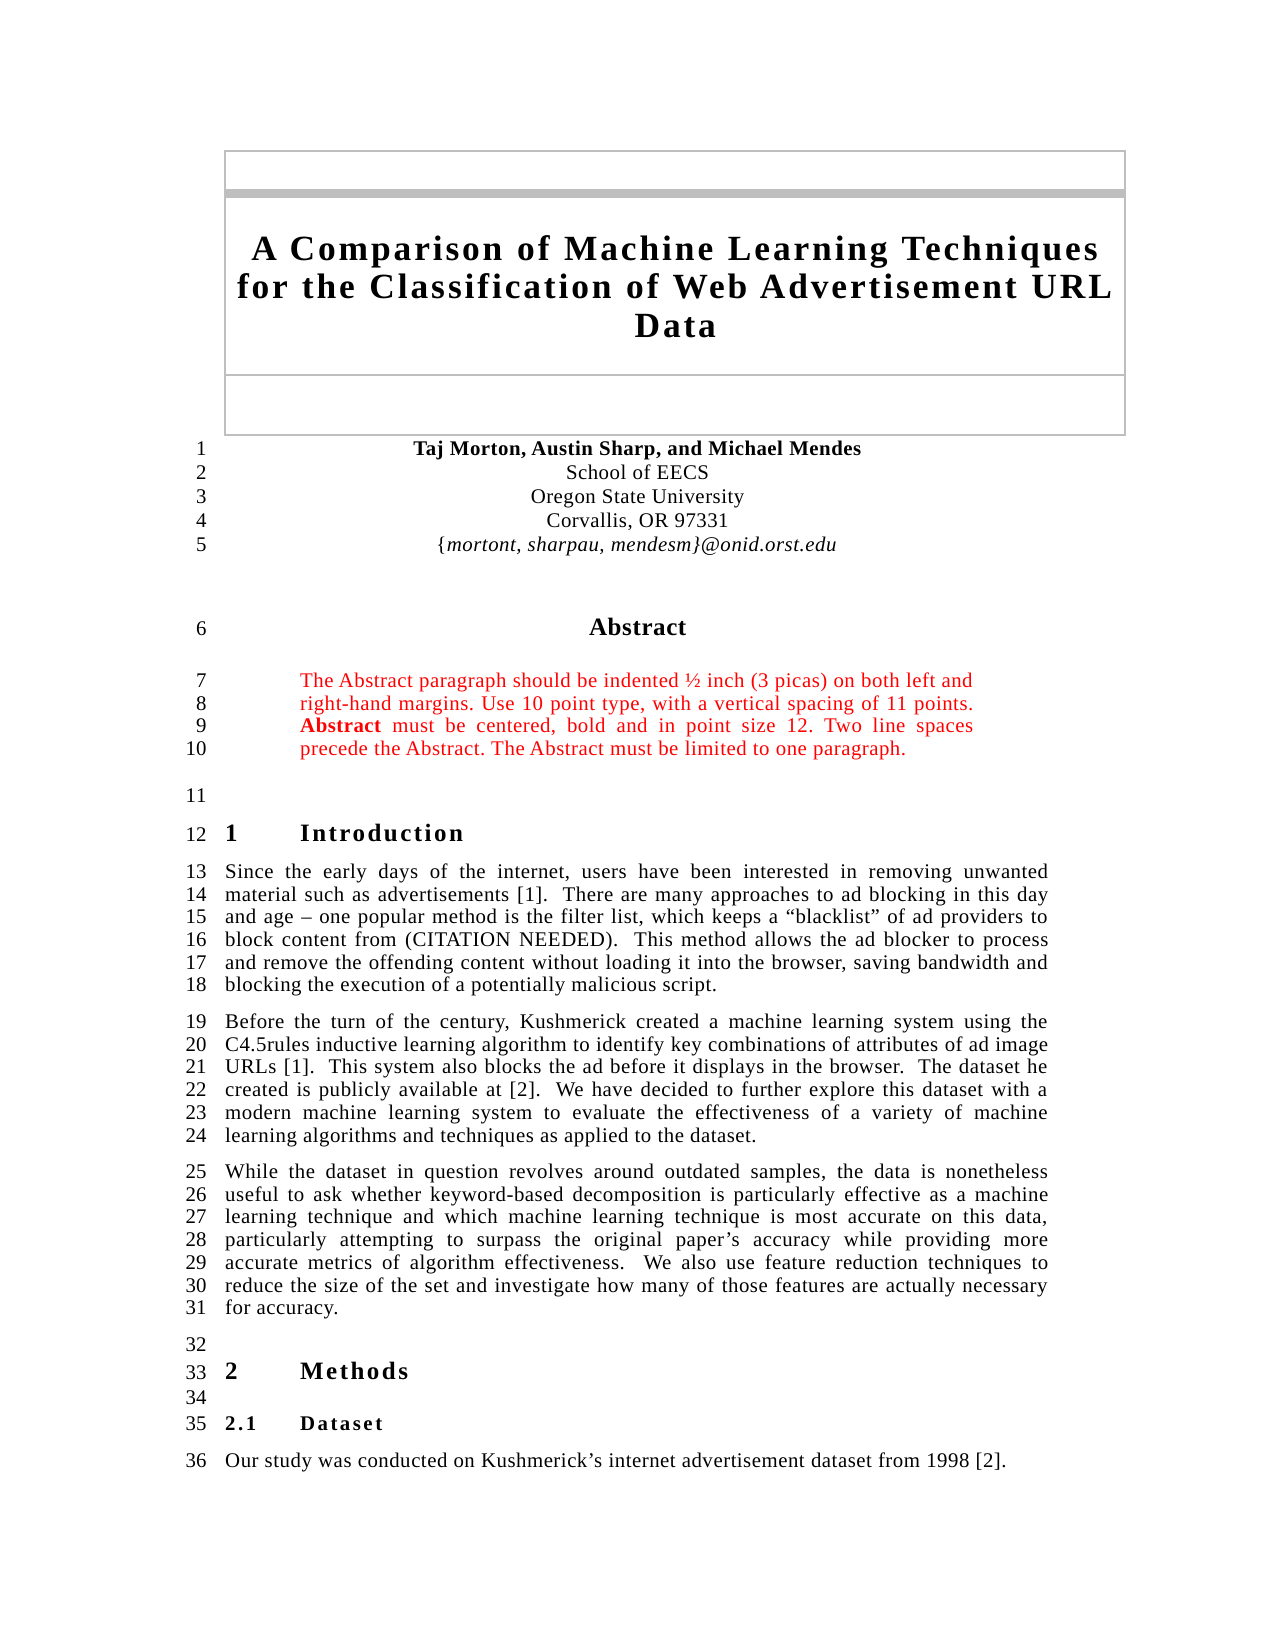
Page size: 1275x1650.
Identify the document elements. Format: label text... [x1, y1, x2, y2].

text 1 Introduction [225, 818, 1050, 846]
text Oregon State University [225, 484, 1050, 508]
text {mortont, sharpau, mendesm}@onid.orst.edu [225, 532, 1050, 556]
table_header [226, 152, 1124, 189]
text While the dataset in question revolves around outdated samples, the data is nonetheless useful to ask whether keyword-based decomposition is particularly effective as a machine learning technique and which machine learning technique is most accurate on this data, particularly attempting to surpass the original paper’s accuracy while providing more accurate metrics of algorithm effectiveness. We also use feature reduction techniques to reduce the size of the set and investigate how many of those features are actually necessary for accuracy. [225, 1159, 1050, 1319]
text Our study was conducted on Kushmerick’s internet advertisement dataset from 1998 [2]. [225, 1448, 1050, 1472]
text Corvallis, OR 97331 [225, 508, 1050, 532]
text Before the turn of the century, Kushmerick created a machine learning system using the C4.5rules inductive learning algorithm to identify key combinations of attributes of ad image URLs [1]. This system also blocks the ad before it displays in the browser. The dataset he created is publicly available at [2]. We have decided to further explore this dataset with a modern machine learning system to evaluate the effectiveness of a variety of machine learning algorithms and techniques as applied to the dataset. [225, 1009, 1050, 1147]
table_cell [226, 376, 1124, 433]
text School of EECS [225, 460, 1050, 484]
text Since the early days of the internet, users have been interested in removing unwanted material such as advertisements [1]. There are many approaches to ad blocking in this day and age – one popular method is the filter list, which keeps a “blacklist” of ad providers to block content from (CITATION NEEDED). This method allows the ad blocker to process and remove the offending content without loading it into the browser, saving bandwidth and blocking the execution of a potentially malicious script. [225, 859, 1050, 996]
text 2 Methods [225, 1356, 1050, 1385]
text Abstract [225, 612, 1050, 641]
table_cell A Comparison of Machine Learning Techniques for the Classification of Web Advertisement URL Data [226, 198, 1124, 374]
text 2.1 Dataset [225, 1411, 1050, 1435]
text Taj Morton, Austin Sharp, and Michael Mendes [225, 436, 1050, 460]
text The Abstract paragraph should be indented ½ inch (3 picas) on both left and right-hand margins. Use 10 point type, with a vertical spacing of 11 points. Abstract must be centered, bold and in point size 12. Two line spaces precede the Abstract. The Abstract must be limited to one paragraph. [300, 668, 975, 760]
